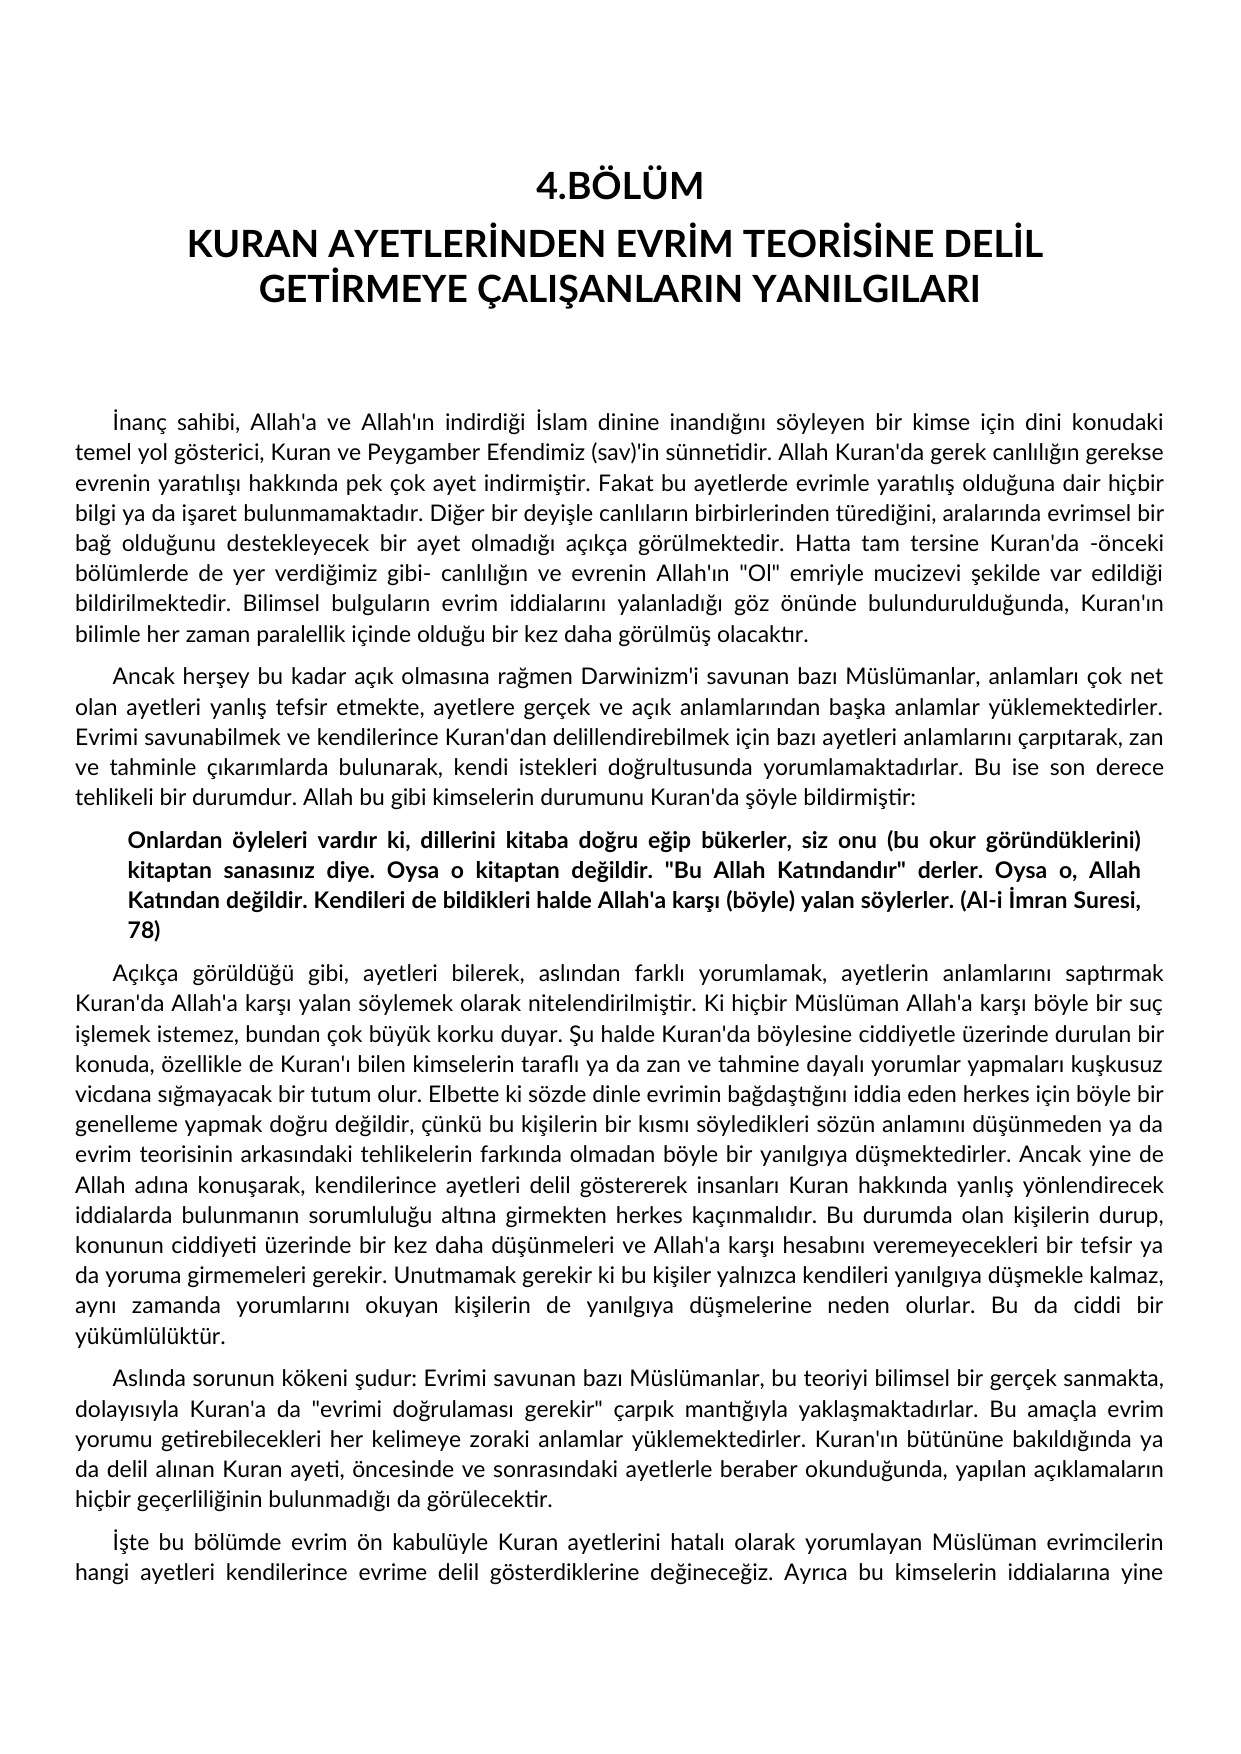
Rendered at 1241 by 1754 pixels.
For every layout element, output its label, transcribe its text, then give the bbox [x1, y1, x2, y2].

text İşte bu bölümde evrim ön kabulüyle Kuran ayetlerini hatalı olarak yorumlayan Müslüman evrimcilerin hangi ayetleri kendilerince evrime delil gösterdiklerine değineceğiz. Ayrıca bu kimselerin iddialarına yine [75, 1528, 1165, 1585]
text İnanç sahibi, Allah'a ve Allah'ın indirdiği İslam dinine inandığını söyleyen bir kimse için dini konudaki temel yol gösterici, Kuran ve Peygamber Efendimiz (sav)'in sünnetidir. Allah Kuran'da gerek canlılığın gerekse evrenin yaratılışı hakkında pek çok ayet indirmiştir. Fakat bu ayetlerde evrimle yaratılış olduğuna dair hiçbir bilgi ya da işaret bulunmamaktadır. Diğer bir deyişle canlıların birbirlerinden türediğini, aralarında evrimsel bir bağ olduğunu destekleyecek bir ayet olmadığı açıkça görülmektedir. Hatta tam tersine Kuran'da -önceki bölümlerde de yer verdiğimiz gibi- canlılığın ve evrenin Allah'ın "Ol" emriyle mucizevi şekilde var edildiği bildirilmektedir. Bilimsel bulguların evrim iddialarını yalanladığı göz önünde bulundurulduğunda, Kuran'ın bilimle her zaman paralellik içinde olduğu bir kez daha görülmüş olacaktır. [75, 408, 1165, 647]
text Ancak herşey bu kadar açık olmasına rağmen Darwinizm'i savunan bazı Müslümanlar, anlamları çok net olan ayetleri yanlış tefsir etmekte, ayetlere gerçek ve açık anlamlarından başka anlamlar yüklemektedirler. Evrimi savunabilmek ve kendilerince Kuran'dan delillendirebilmek için bazı ayetleri anlamlarını çarpıtarak, zan ve tahminle çıkarımlarda bulunarak, kendi istekleri doğrultusunda yorumlamaktadırlar. Bu ise son derece tehlikeli bir durumdur. Allah bu gibi kimselerin durumunu Kuran'da şöyle bildirmiştir: [75, 662, 1165, 810]
text Aslında sorunun kökeni şudur: Evrimi savunan bazı Müslümanlar, bu teoriyi bilimsel bir gerçek sanmakta, dolayısıyla Kuran'a da "evrimi doğrulaması gerekir" çarpık mantığıyla yaklaşmaktadırlar. Bu amaçla evrim yorumu getirebilecekleri her kelimeye zoraki anlamlar yüklemektedirler. Kuran'ın bütününe bakıldığında ya da delil alınan Kuran ayeti, öncesinde ve sonrasındaki ayetlerle beraber okunduğunda, yapılan açıklamaların hiçbir geçerliliğinin bulunmadığı da görülecektir. [75, 1364, 1165, 1512]
subtitle KURAN AYETLERİNDEN EVRİM TEORİSİNE DELİL GETİRMEYE ÇALIŞANLARIN YANILGILARI [75, 220, 1165, 310]
text Onlardan öyleleri vardır ki, dillerini kitaba doğru eğip bükerler, siz onu (bu okur göründüklerini) kitaptan sanasınız diye. Oysa o kitaptan değildir. "Bu Allah Katındandır" derler. Oysa o, Allah Katından değildir. Kendileri de bildikleri halde Allah'a karşı (böyle) yalan söylerler. (Al-i İmran Suresi, 78) [127, 826, 1143, 944]
text Açıkça görüldüğü gibi, ayetleri bilerek, aslından farklı yorumlamak, ayetlerin anlamlarını saptırmak Kuran'da Allah'a karşı yalan söylemek olarak nitelendirilmiştir. Ki hiçbir Müslüman Allah'a karşı böyle bir suç işlemek istemez, bundan çok büyük korku duyar. Şu halde Kuran'da böylesine ciddiyetle üzerinde durulan bir konuda, özellikle de Kuran'ı bilen kimselerin taraflı ya da zan ve tahmine dayalı yorumlar yapmaları kuşkusuz vicdana sığmayacak bir tutum olur. Elbette ki sözde dinle evrimin bağdaştığını iddia eden herkes için böyle bir genelleme yapmak doğru değildir, çünkü bu kişilerin bir kısmı söyledikleri sözün anlamını düşünmeden ya da evrim teorisinin arkasındaki tehlikelerin farkında olmadan böyle bir yanılgıya düşmektedirler. Ancak yine de Allah adına konuşarak, kendilerince ayetleri delil göstererek insanları Kuran hakkında yanlış yönlendirecek iddialarda bulunmanın sorumluluğu altına girmekten herkes kaçınmalıdır. Bu durumda olan kişilerin durup, konunun ciddiyeti üzerinde bir kez daha düşünmeleri ve Allah'a karşı hesabını veremeyecekleri bir tefsir ya da yoruma girmemeleri gerekir. Unutmamak gerekir ki bu kişiler yalnızca kendileri yanılgıya düşmekle kalmaz, aynı zamanda yorumlarını okuyan kişilerin de yanılgıya düşmelerine neden olurlar. Bu da ciddi bir yükümlülüktür. [75, 959, 1165, 1349]
subtitle 4.BÖLÜM [75, 162, 1165, 207]
